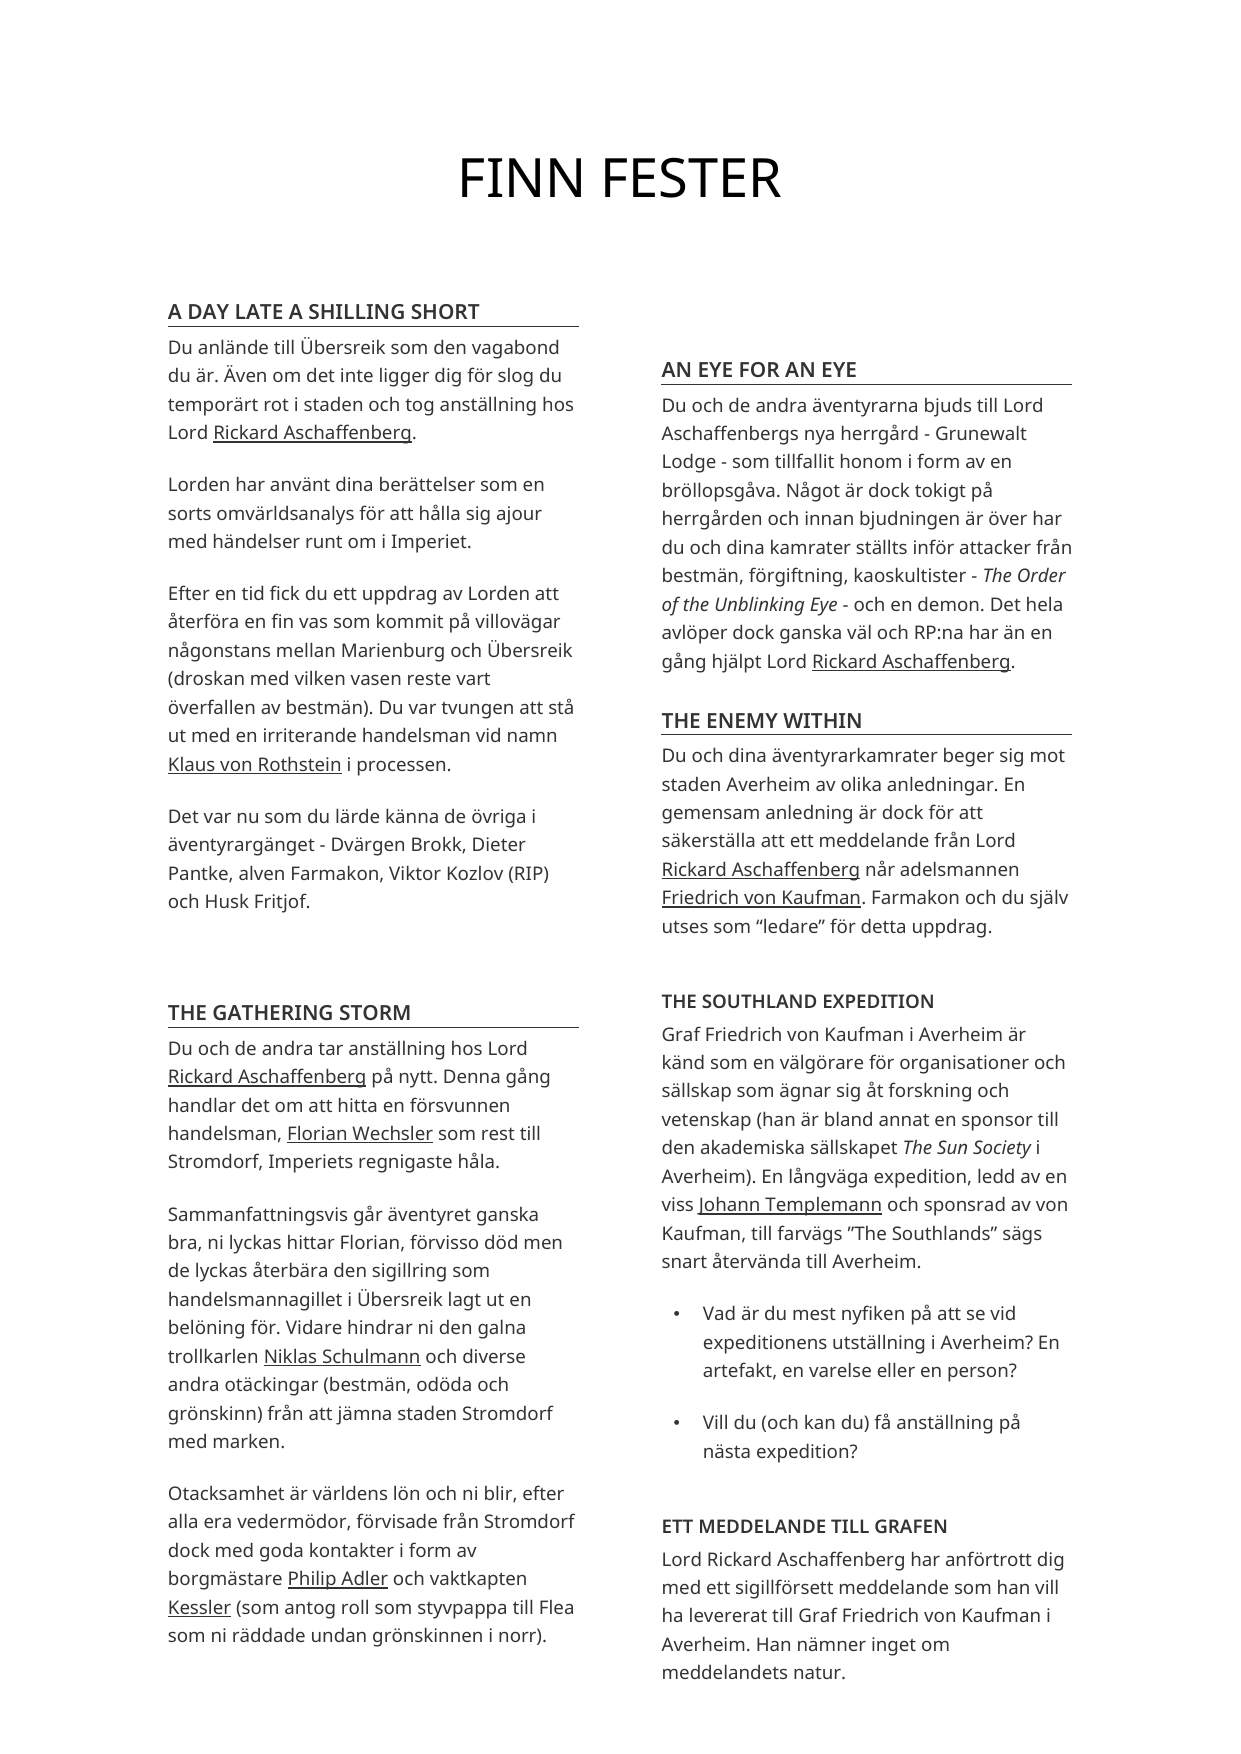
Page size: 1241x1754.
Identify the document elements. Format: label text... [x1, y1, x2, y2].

text Du och de andra äventyrarna bjuds till Lord Aschaffenbergs nya herrgård - Grunewalt Lodge - som tillfallit honom i form av en bröllopsgåva. Något är dock tokigt på herrgården och innan bjudningen är över har du och dina kamrater ställts inför attacker från bestmän, förgiftning, kaoskultister - The Order of the Unblinking Eye - och en demon. Det hela avlöper dock ganska väl och RP:na har än en gång hjälpt Lord Rickard Aschaffenberg. [661, 392, 1072, 673]
text Du anlände till Übersreik som den vagabond du är. Även om det inte ligger dig för slog du temporärt rot i staden och tog anställning hos Lord Rickard Aschaffenberg. [168, 334, 579, 445]
text Efter en tid fick du ett uppdrag av Lorden att återföra en fin vas som kommit på villovägar någonstans mellan Marienburg och Übersreik (droskan med vilken vasen reste vart överfallen av bestmän). Du var tvungen att stå ut med en irriterande handelsman vid namn Klaus von Rothstein i processen. [168, 580, 579, 777]
text Du och dina äventyrarkamrater beger sig mot staden Averheim av olika anledningar. En gemensam anledning är dock för att säkerställa att ett meddelande från Lord Rickard Aschaffenberg når adelsmannen Friedrich von Kaufman. Farmakon och du själv utses som “ledare” för detta uppdrag. [661, 742, 1072, 938]
text Otacksamhet är världens lön och ni blir, efter alla era vedermödor, förvisade från Stromdorf dock med goda kontakter i form av borgmästare Philip Adler och vaktkapten Kessler (som antog roll som styvpappa till Flea som ni räddade undan grönskinnen i norr). [168, 1480, 579, 1648]
text FINN FESTER [168, 140, 1072, 214]
text Du och de andra tar anställning hos Lord Rickard Aschaffenberg på nytt. Denna gång handlar det om att hitta en försvunnen handelsman, Florian Wechsler som rest till Stromdorf, Imperiets regnigaste håla. [168, 1035, 579, 1174]
text Graf Friedrich von Kaufman i Averheim är känd som en välgörare för organisationer och sällskap som ägnar sig åt forskning och vetenskap (han är bland annat en sponsor till den akademiska sällskapet The Sun Society i Averheim). En långväga expedition, ledd av en viss Johann Templemann och sponsrad av von Kaufman, till farvägs ”The Southlands” sägs snart återvända till Averheim. [661, 1021, 1072, 1274]
subtitle The Southland Expedition [661, 989, 1072, 1014]
text Lord Rickard Aschaffenberg har anförtrott dig med ett sigillförsett meddelande som han vill ha levererat till Graf Friedrich von Kaufman i Averheim. Han nämner inget om meddelandets natur. [661, 1546, 1072, 1685]
subtitle A DAY LATE A SHILLING SHORT [168, 297, 579, 326]
subtitle AN EYE FOR AN EYE [661, 355, 1072, 384]
subtitle THE ENEMY WITHIN [661, 706, 1072, 734]
subtitle Ett meddelande till grafen [661, 1514, 1072, 1539]
list Vad är du mest nyfiken på att se vid expeditionens utställning i Averheim? En artefakt, en varelse eller en person? [673, 1301, 1072, 1383]
text Sammanfattningsvis går äventyret ganska bra, ni lyckas hittar Florian, förvisso död men de lyckas återbära den sigillring som handelsmannagillet i Übersreik lagt ut en belöning för. Vidare hindrar ni den galna trollkarlen Niklas Schulmann och diverse andra otäckingar (bestmän, odöda och grönskinn) från att jämna staden Stromdorf med marken. [168, 1201, 579, 1454]
text Lorden har använt dina berättelser som en sorts omvärldsanalys för att hålla sig ajour med händelser runt om i Imperiet. [168, 471, 579, 554]
subtitle THE GATHERING STORM [168, 998, 579, 1027]
text Det var nu som du lärde känna de övriga i äventyrargänget - Dvärgen Brokk, Dieter Pantke, alven Farmakon, Viktor Kozlov (RIP) och Husk Fritjof. [168, 803, 579, 914]
list Vill du (och kan du) få anställning på nästa expedition? [673, 1409, 1072, 1463]
